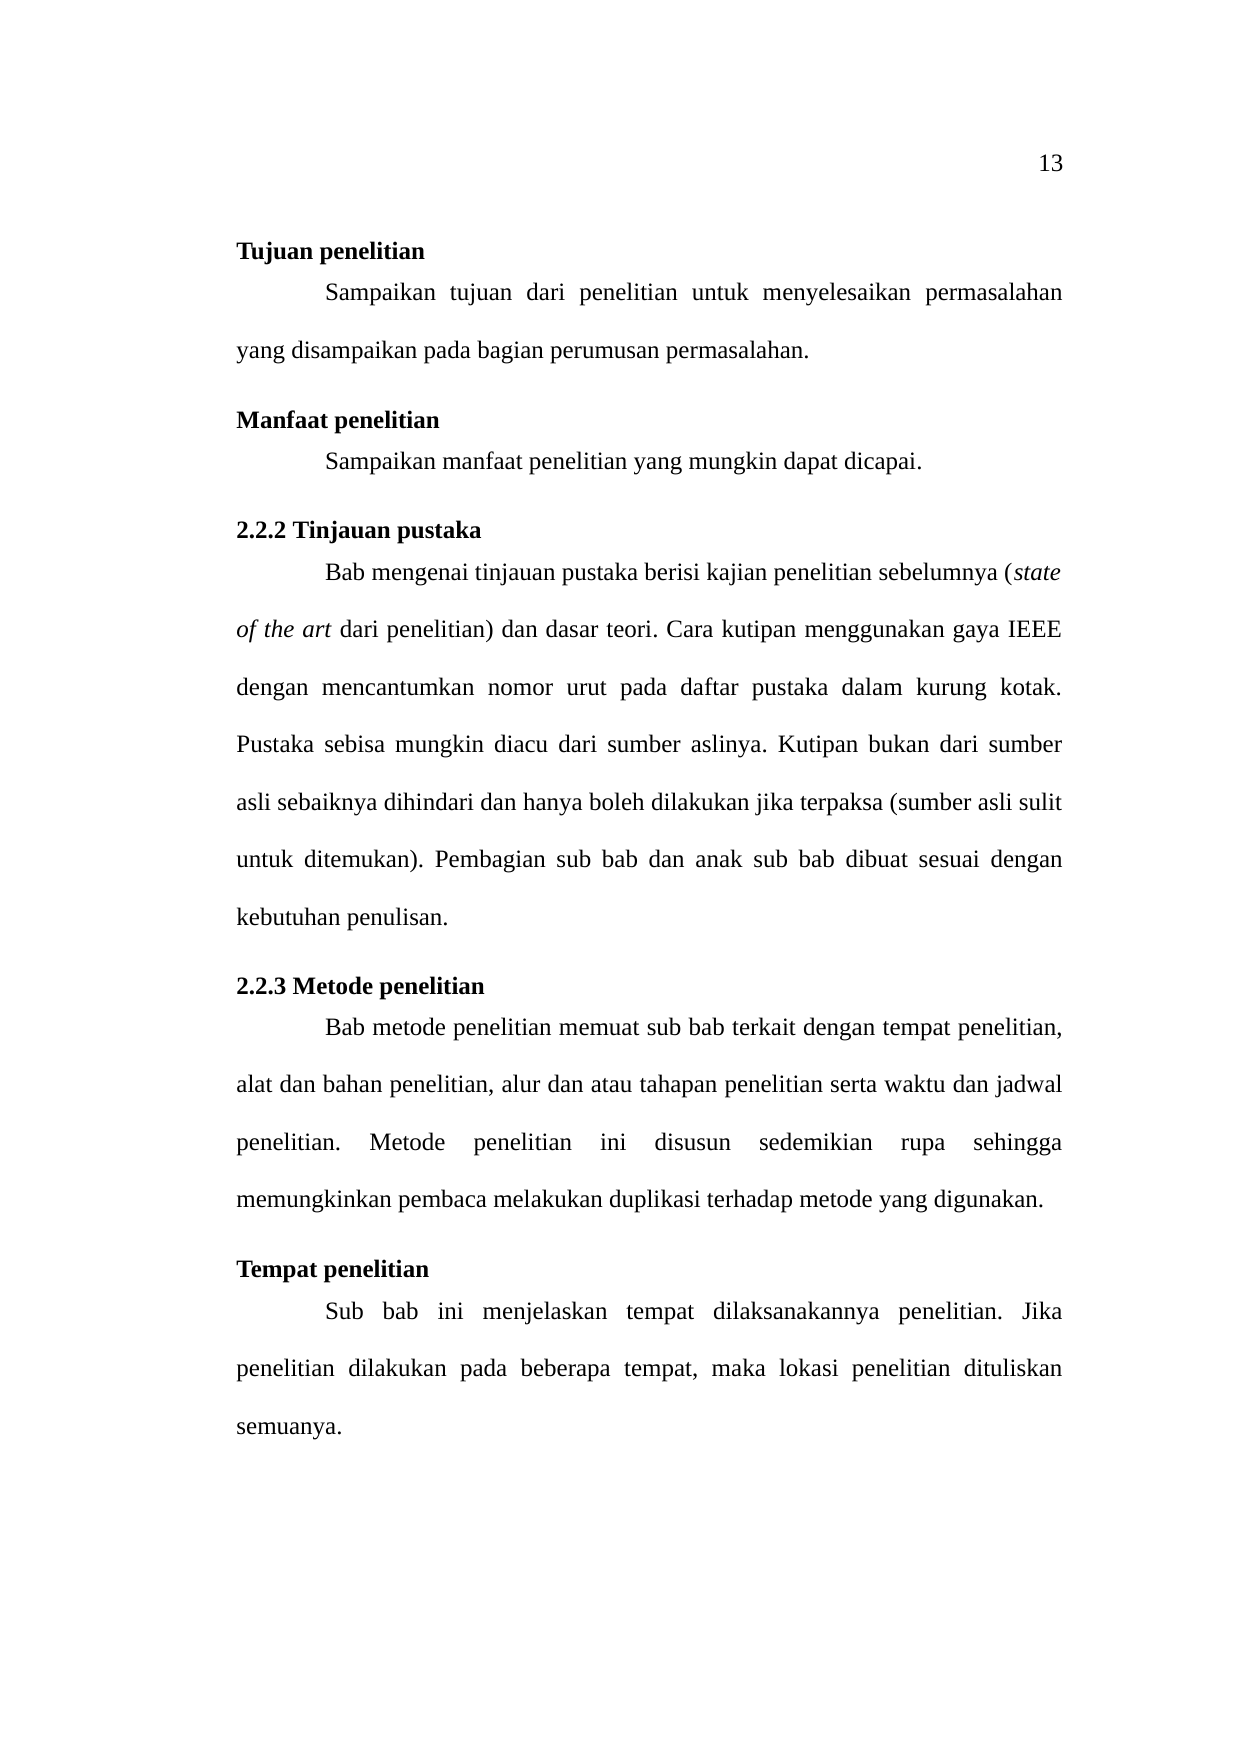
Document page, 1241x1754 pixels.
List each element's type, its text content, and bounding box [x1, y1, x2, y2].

text Sampaikan manfaat penelitian yang mungkin dapat dicapai. [236, 446, 1063, 475]
subtitle Tujuan penelitian [236, 236, 1063, 265]
subtitle Tempat penelitian [236, 1254, 1063, 1283]
text Sub bab ini menjelaskan tempat dilaksanakannya penelitian. Jika penelitian dilakukan pada beberapa tempat, maka lokasi penelitian dituliskan semuanya. [236, 1296, 1063, 1439]
subtitle Tinjauan pustaka [236, 515, 1063, 544]
subtitle Manfaat penelitian [236, 405, 1063, 434]
subtitle Metode penelitian [236, 971, 1063, 999]
text Bab metode penelitian memuat sub bab terkait dengan tempat penelitian, alat dan bahan penelitian, alur dan atau tahapan penelitian serta waktu dan jadwal penelitian. Metode penelitian ini disusun sedemikian rupa sehingga memungkinkan pembaca melakukan duplikasi terhadap metode yang digunakan. [236, 1012, 1063, 1213]
text Bab mengenai tinjauan pustaka berisi kajian penelitian sebelumnya (state of the art dari penelitian) dan dasar teori. Cara kutipan menggunakan gaya IEEE dengan mencantumkan nomor urut pada daftar pustaka dalam kurung kotak. Pustaka sebisa mungkin diacu dari sumber aslinya. Kutipan bukan dari sumber asli sebaiknya dihindari dan hanya boleh dilakukan jika terpaksa (sumber asli sulit untuk ditemukan). Pembagian sub bab dan anak sub bab dibuat sesuai dengan kebutuhan penulisan. [236, 557, 1063, 930]
text Sampaikan tujuan dari penelitian untuk menyelesaikan permasalahan yang disampaikan pada bagian perumusan permasalahan. [236, 277, 1063, 364]
